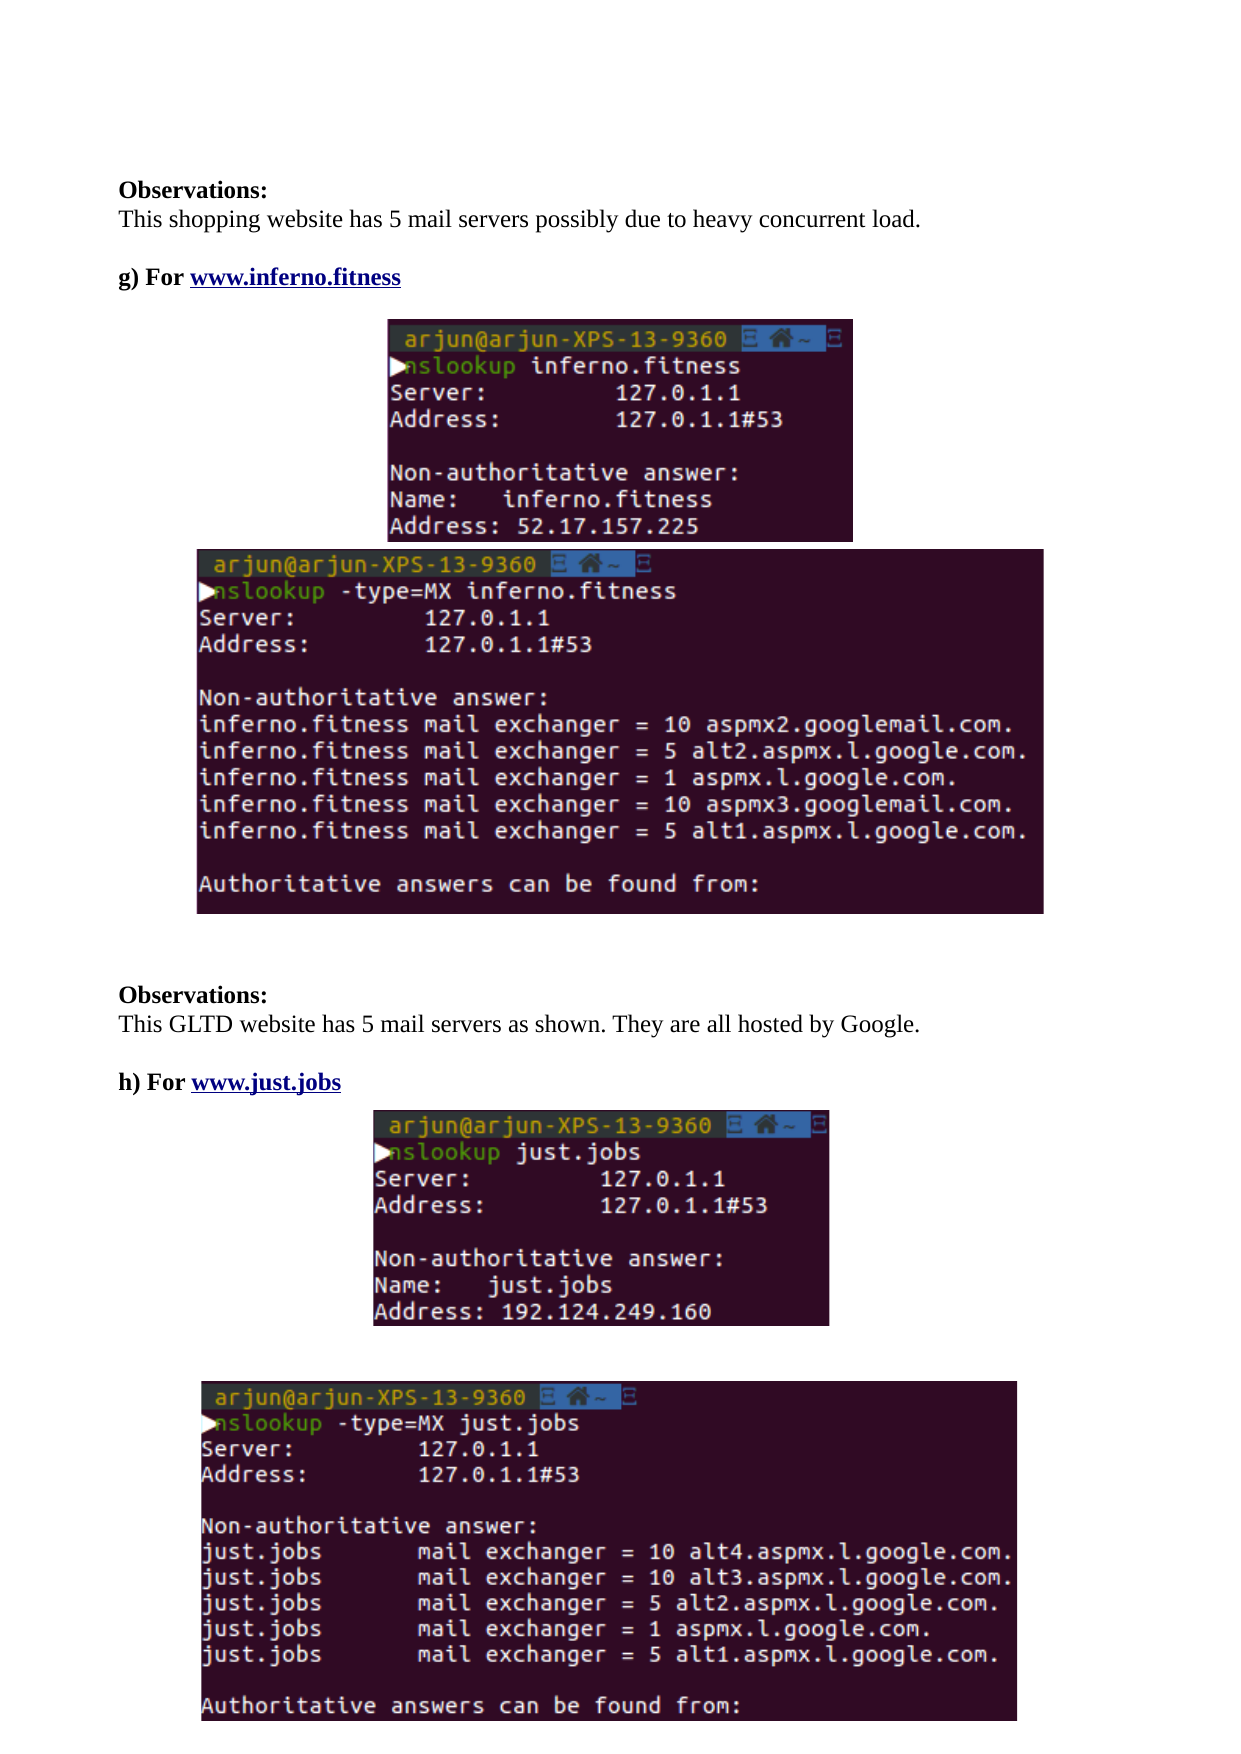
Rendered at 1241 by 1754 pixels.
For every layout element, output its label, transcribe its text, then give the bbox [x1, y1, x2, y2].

text g) For www.inferno.fitness [118, 262, 1122, 291]
picture [387, 319, 853, 542]
text This shopping website has 5 mail servers possibly due to heavy concurrent load. [118, 204, 1122, 233]
text Observations: [118, 981, 1122, 1009]
picture [196, 549, 1044, 914]
picture [201, 1381, 1018, 1721]
text h) For www.just.jobs [118, 1067, 1122, 1096]
text Observations: [118, 176, 1122, 204]
picture [373, 1110, 830, 1326]
text This GLTD website has 5 mail servers as shown. They are all hosted by Google. [118, 1009, 1122, 1038]
